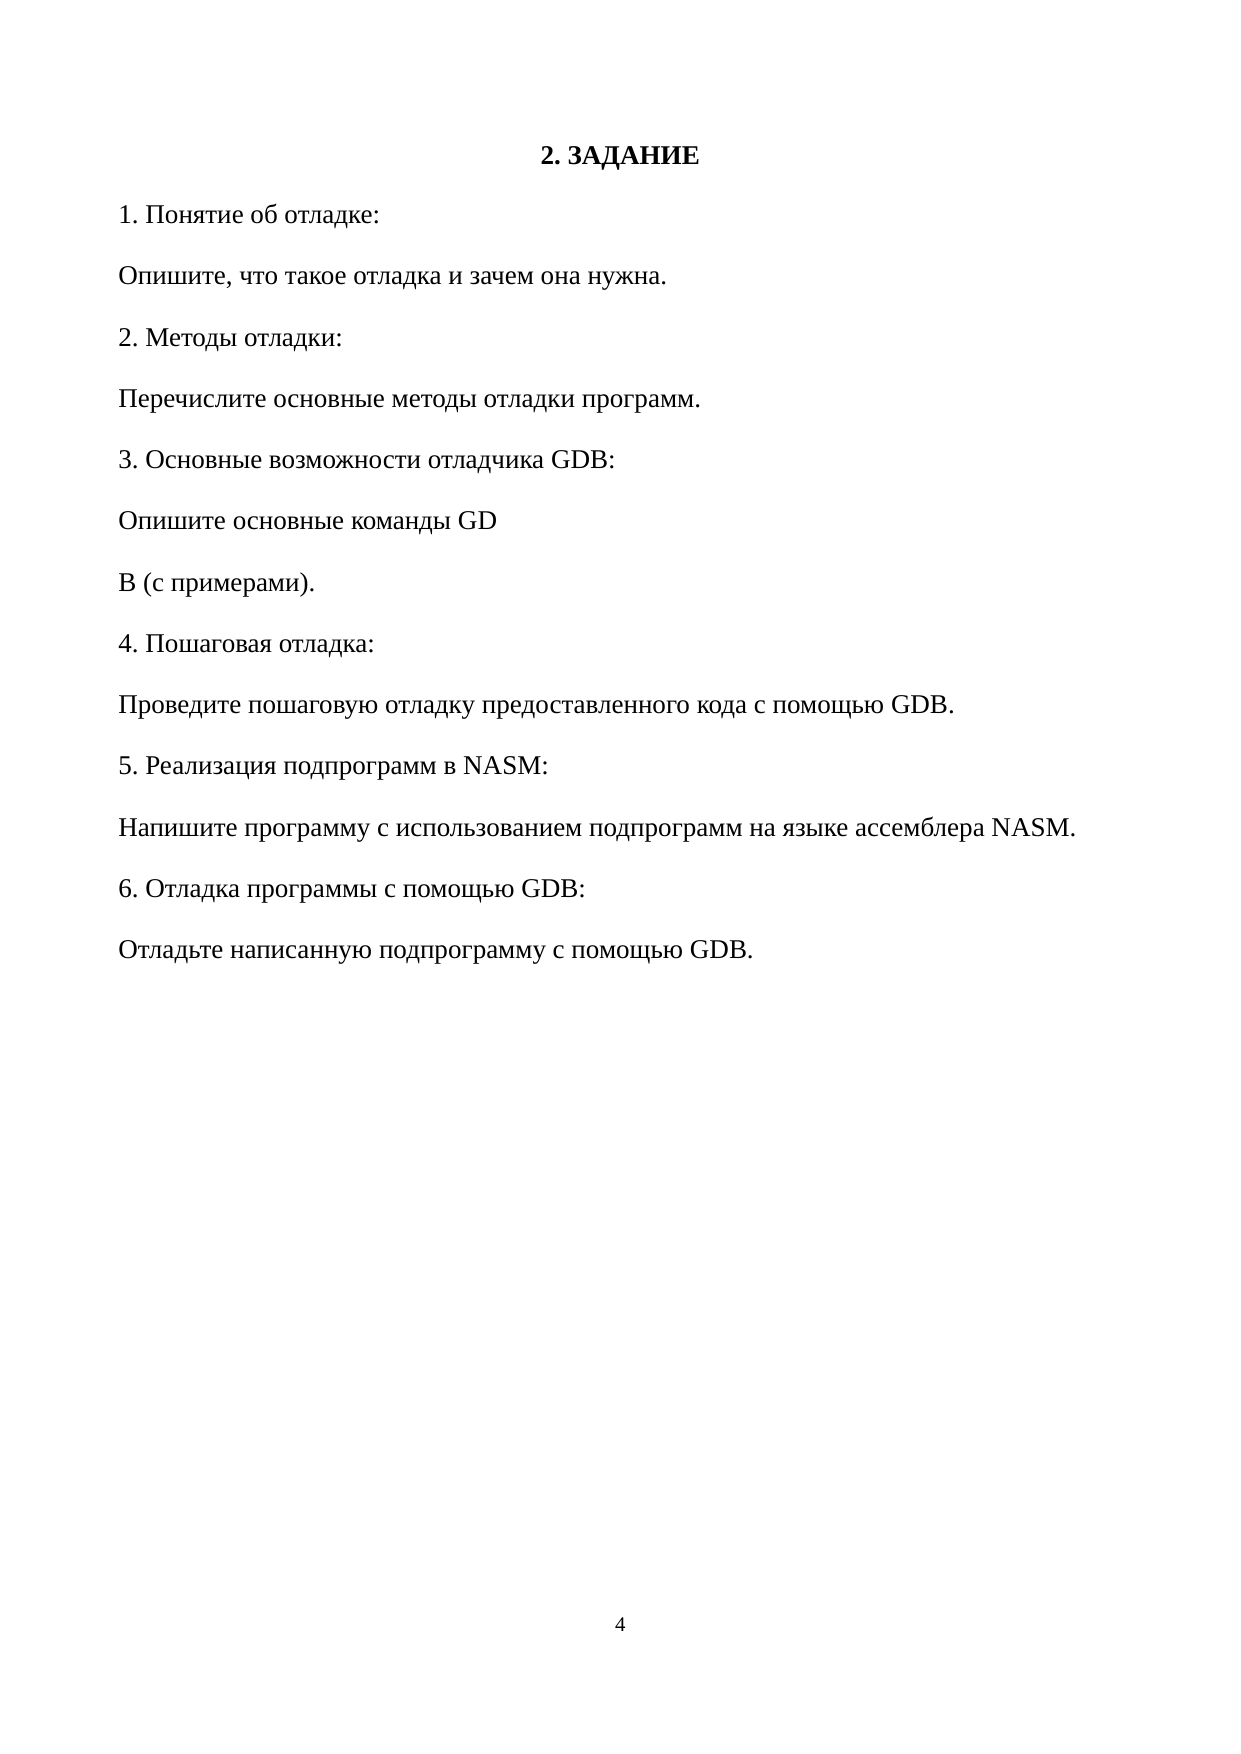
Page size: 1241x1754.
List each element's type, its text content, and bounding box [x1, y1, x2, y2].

text 1. Понятие об отладке: [118, 198, 1122, 229]
text B (с примерами). [118, 566, 1122, 597]
text Перечислите основные методы отладки программ. [118, 382, 1122, 413]
text 6. Отладка программы с помощью GDB: [118, 872, 1122, 903]
text Отладьте написанную подпрограмму с помощью GDB. [118, 933, 1122, 964]
text Опишите основные команды GD [118, 504, 1122, 536]
text Проведите пошаговую отладку предоставленного кода с помощью GDB. [118, 688, 1122, 719]
text Опишите, что такое отладка и зачем она нужна. [118, 259, 1122, 291]
subtitle 2. ЗАДАНИЕ [118, 139, 1122, 170]
text 2. Методы отладки: [118, 321, 1122, 352]
text 3. Основные возможности отладчика GDB: [118, 443, 1122, 474]
text 5. Реализация подпрограмм в NASM: [118, 749, 1122, 781]
text Напишите программу с использованием подпрограмм на языке ассемблера NASM. [118, 811, 1122, 842]
text 4. Пошаговая отладка: [118, 627, 1122, 658]
